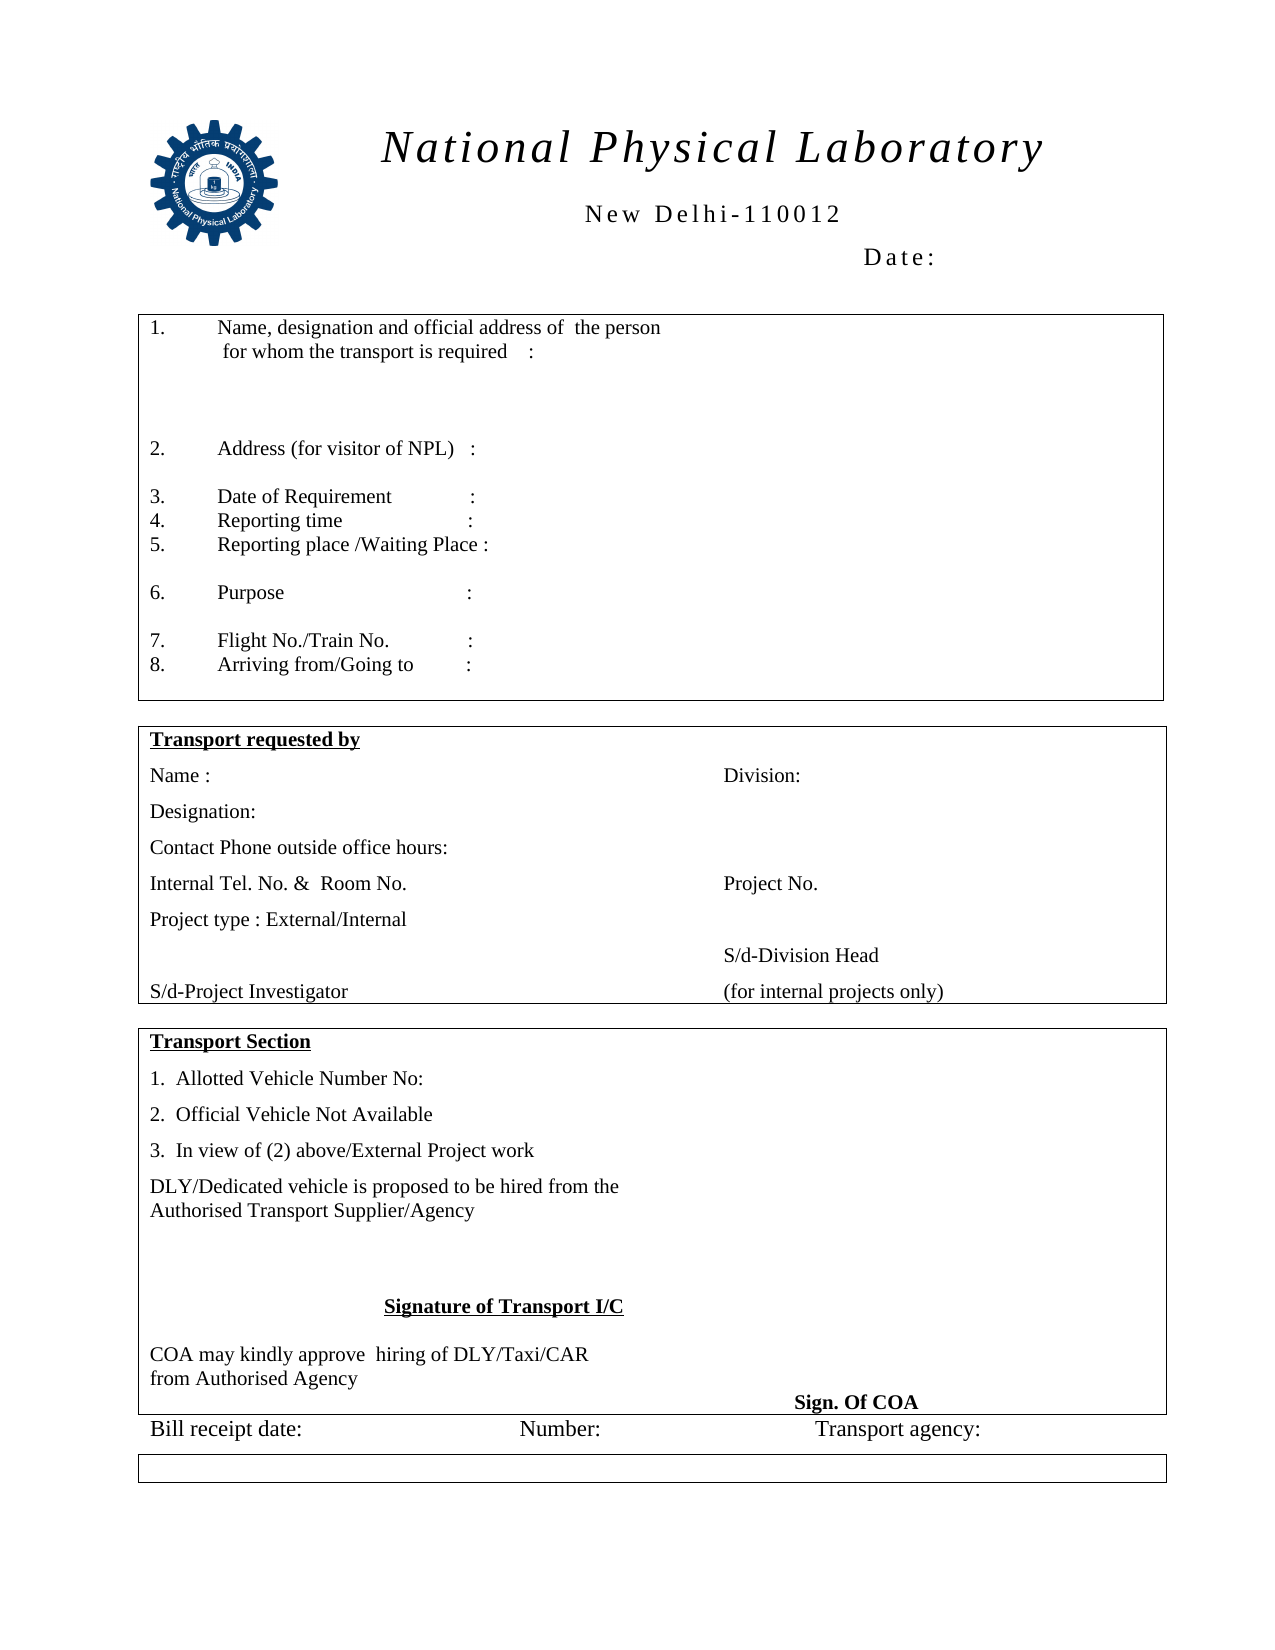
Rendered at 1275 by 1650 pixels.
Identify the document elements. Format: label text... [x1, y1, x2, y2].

table_cell 1. [139, 315, 206, 435]
table_cell [562, 484, 1163, 508]
table_cell [206, 556, 562, 580]
table_cell [138, 1004, 712, 1028]
table_cell Purpose : [206, 580, 562, 604]
table_cell [562, 508, 1163, 532]
table_cell 5. [139, 532, 206, 556]
table_cell Flight No./Train No. : [206, 628, 562, 652]
table_header [138, 120, 290, 314]
table_header [1134, 120, 1163, 314]
table_cell 2. [139, 435, 206, 459]
table_cell [562, 460, 1163, 483]
table_cell [562, 532, 1163, 556]
table_cell [712, 1004, 1167, 1028]
table_cell [562, 556, 1163, 580]
text Bill receipt date: Number: Transport agency: [150, 1415, 1155, 1441]
table_cell 7. [139, 628, 206, 652]
table_cell [206, 460, 562, 483]
table_cell Address (for visitor of NPL) : [206, 435, 562, 459]
table_cell Arriving from/Going to : [206, 652, 562, 676]
table_cell Name, designation and official address of the person for whom the transport is required : [206, 315, 1163, 435]
table_header National Physical Laboratory New Delhi-110012 Date: [290, 120, 1134, 314]
table_cell [562, 676, 1163, 700]
table_cell [139, 676, 206, 700]
table_cell [139, 556, 206, 580]
table_cell Reporting time : [206, 508, 562, 532]
table_cell [562, 604, 1163, 628]
table_cell [206, 676, 562, 700]
table_header Transport requested by Name : Designation: Contact Phone outside office hours: Internal Tel. No. & Room No. Project type : External/Internal S/d-Project Investigator [139, 727, 712, 1003]
table_cell 3. [139, 484, 206, 508]
table_cell [562, 435, 1163, 459]
table_cell [139, 460, 206, 483]
table_cell Date of Requirement : [206, 484, 562, 508]
picture [149, 120, 279, 246]
table_cell [562, 628, 1163, 652]
table_cell 6. [139, 580, 206, 604]
table_header [139, 1455, 1166, 1482]
table_cell Transport Section 1. Allotted Vehicle Number No: 2. Official Vehicle Not Available 3. In view of (2) above/External Project work DLY/Dedicated vehicle is proposed to be hired from the Authorised Transport Supplier/Agency Signature of Transport I/C COA may kindly approve hiring of DLY/Taxi/CAR from Authorised Agency [139, 1029, 637, 1414]
table_header Division: Project No. S/d-Division Head (for internal projects only) [712, 727, 1166, 1003]
table_cell [562, 652, 1163, 676]
table_cell [139, 604, 206, 628]
table_cell [562, 580, 1163, 604]
table_cell Reporting place /Waiting Place : [206, 532, 562, 556]
table_cell 4. [139, 508, 206, 532]
table_cell Sign. Of COA [637, 1029, 1166, 1414]
table_cell 8. [139, 652, 206, 676]
table_cell [206, 604, 562, 628]
